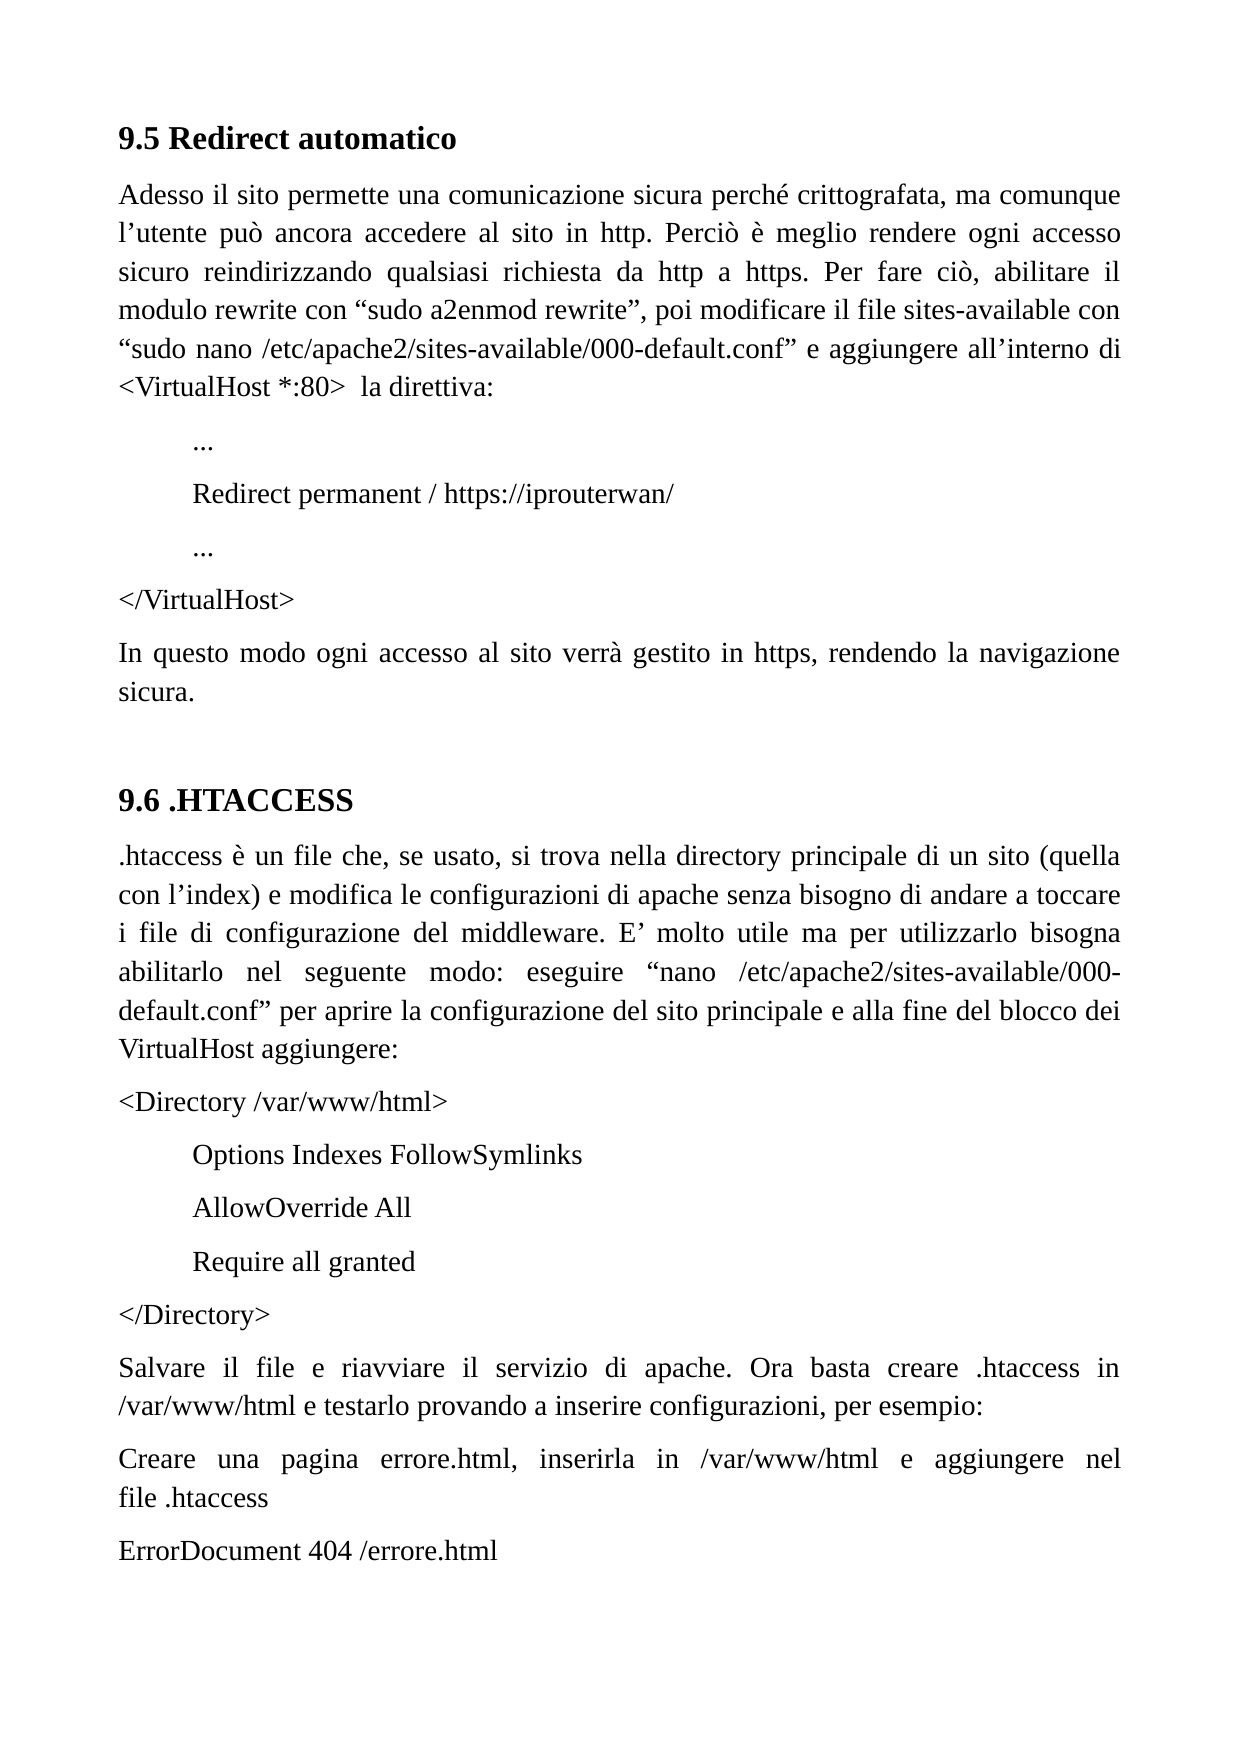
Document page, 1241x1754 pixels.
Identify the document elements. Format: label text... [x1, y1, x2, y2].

text 9.5 Redirect automatico [118, 118, 1122, 156]
text Require all granted [118, 1244, 1122, 1277]
text In questo modo ogni accesso al sito verrà gestito in https, rendendo la navigazione sicura. [118, 635, 1122, 707]
text ErrorDocument 404 /errore.html [118, 1533, 1122, 1567]
text Options Indexes FollowSymlinks [118, 1137, 1122, 1171]
text </VirtualHost> [118, 582, 1122, 616]
text ... [118, 529, 1122, 562]
text </Directory> [118, 1297, 1122, 1330]
text Salvare il file e riavviare il servizio di apache. Ora basta creare .htaccess in /var/www/html e testarlo provando a inserire configurazioni, per esempio: [118, 1350, 1122, 1422]
text AllowOverride All [118, 1191, 1122, 1224]
text Redirect permanent / https://iprouterwan/ [118, 476, 1122, 509]
text .htaccess è un file che, se usato, si trova nella directory principale di un sito (quella con l’index) e modifica le configurazioni di apache senza bisogno di andare a toccare i file di configurazione del middleware. E’ molto utile ma per utilizzarlo bisogna abilitarlo nel seguente modo: eseguire “nano /etc/apache2/sites-available/000-default.conf” per aprire la configurazione del sito principale e alla fine del blocco dei VirtualHost aggiungere: [118, 838, 1122, 1065]
text ... [118, 423, 1122, 456]
text Adesso il sito permette una comunicazione sicura perché crittografata, ma comunque l’utente può ancora accedere al sito in http. Perciò è meglio rendere ogni accesso sicuro reindirizzando qualsiasi richiesta da http a https. Per fare ciò, abilitare il modulo rewrite con “sudo a2enmod rewrite”, poi modificare il file sites-available con “sudo nano /etc/apache2/sites-available/000-default.conf” e aggiungere all’interno di <VirtualHost *:80> la direttiva: [118, 177, 1122, 403]
text Creare una pagina errore.html, inserirla in /var/www/html e aggiungere nel file .htaccess [118, 1442, 1122, 1514]
text <Directory /var/www/html> [118, 1084, 1122, 1118]
text 9.6 .HTACCESS [118, 780, 1122, 818]
